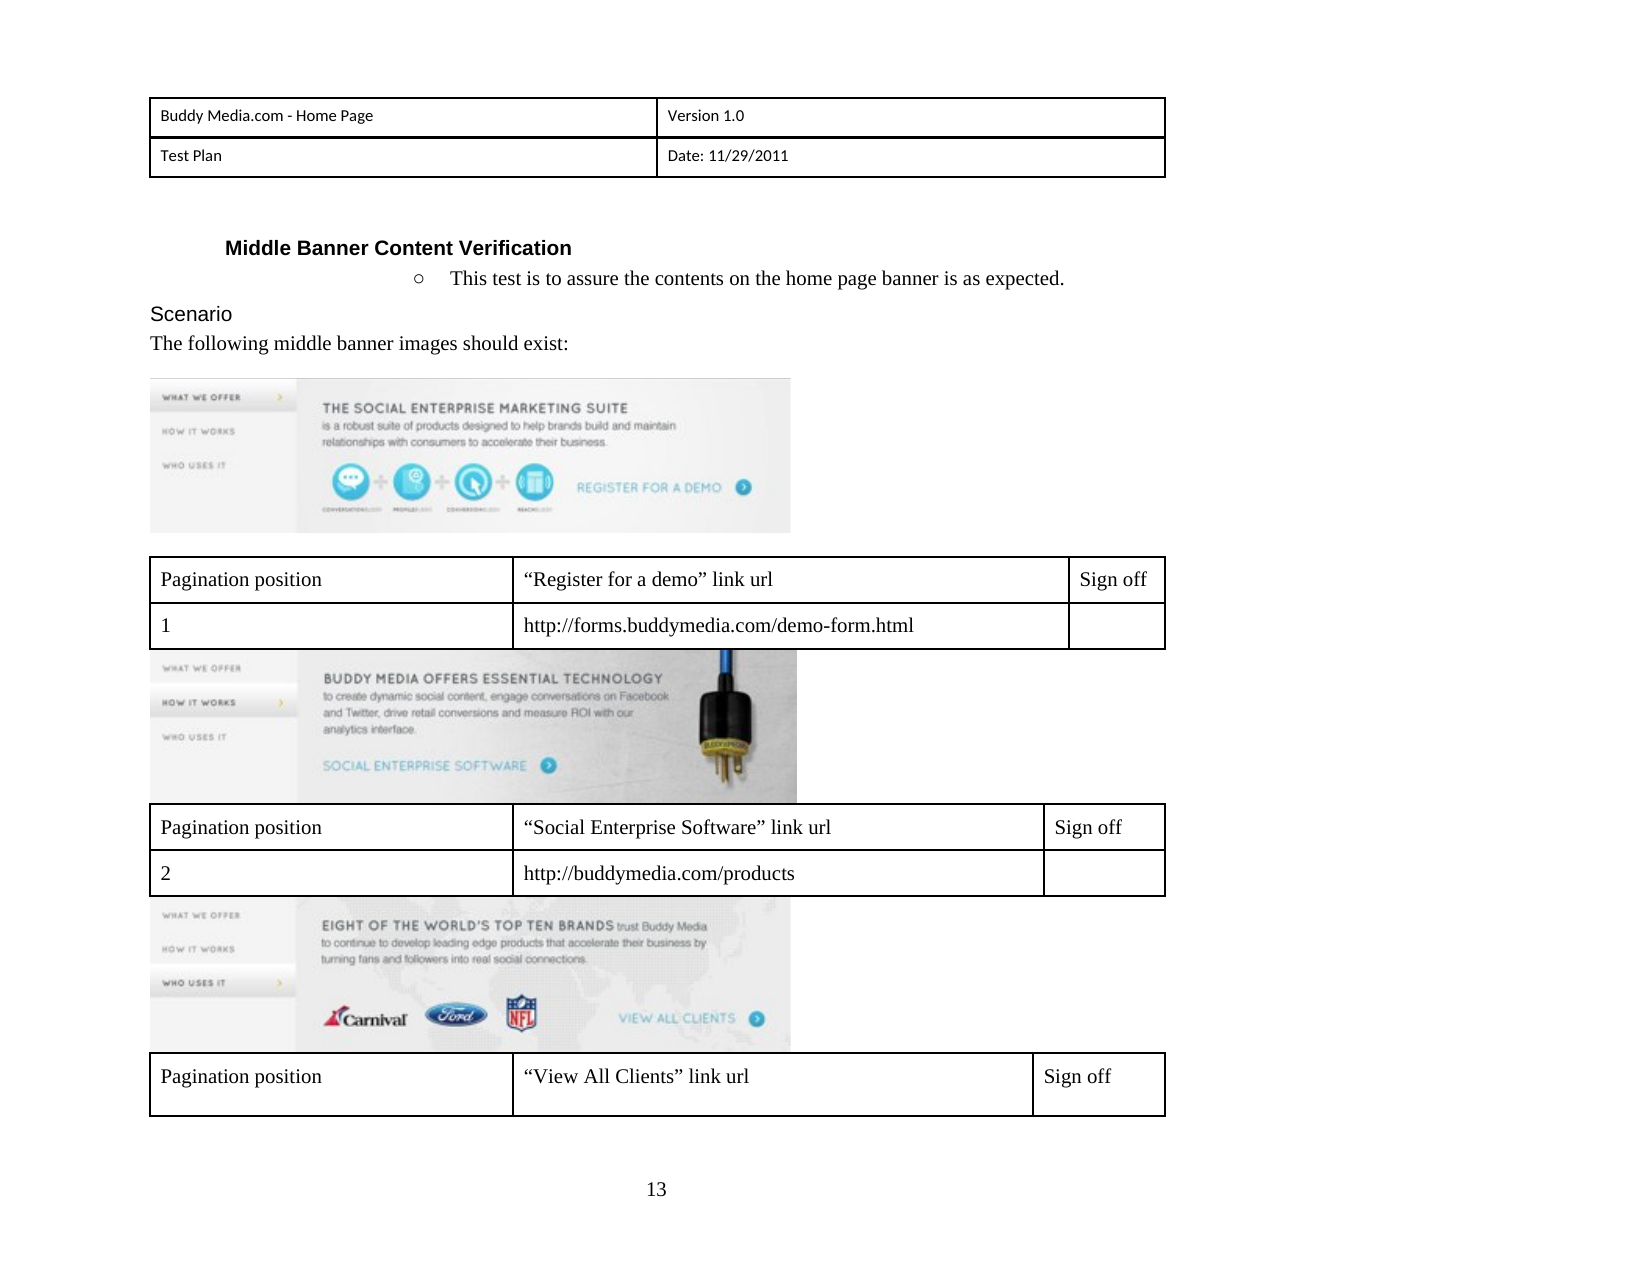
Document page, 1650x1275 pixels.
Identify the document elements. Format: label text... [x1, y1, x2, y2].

picture [150, 897, 791, 1052]
picture [150, 650, 797, 803]
table_header Sign off [1070, 558, 1164, 602]
table_header Sign off [1034, 1054, 1164, 1114]
table_header Sign off [1045, 805, 1164, 849]
text The following middle banner images should exist: [150, 332, 1162, 355]
table_header Pagination position [151, 1054, 512, 1114]
table_header “Register for a demo” link url [514, 558, 1068, 602]
table_header Pagination position [151, 558, 512, 602]
table_cell http://buddymedia.com/products [514, 851, 1043, 895]
table_cell http://forms.buddymedia.com/demo-form.html [514, 604, 1068, 648]
table_header Pagination position [151, 805, 512, 849]
list This test is to assure the contents on the home page banner is as expected. [412, 266, 1162, 290]
table_header “View All Clients” link url [514, 1054, 1032, 1114]
subtitle Middle Banner Content Verification [225, 237, 1162, 260]
subtitle Scenario [150, 302, 1162, 326]
table_cell 1 [151, 604, 512, 648]
picture [150, 378, 791, 533]
table_cell [1070, 604, 1164, 648]
table_cell [1045, 851, 1164, 895]
table_cell 2 [151, 851, 512, 895]
table_header “Social Enterprise Software” link url [514, 805, 1043, 849]
